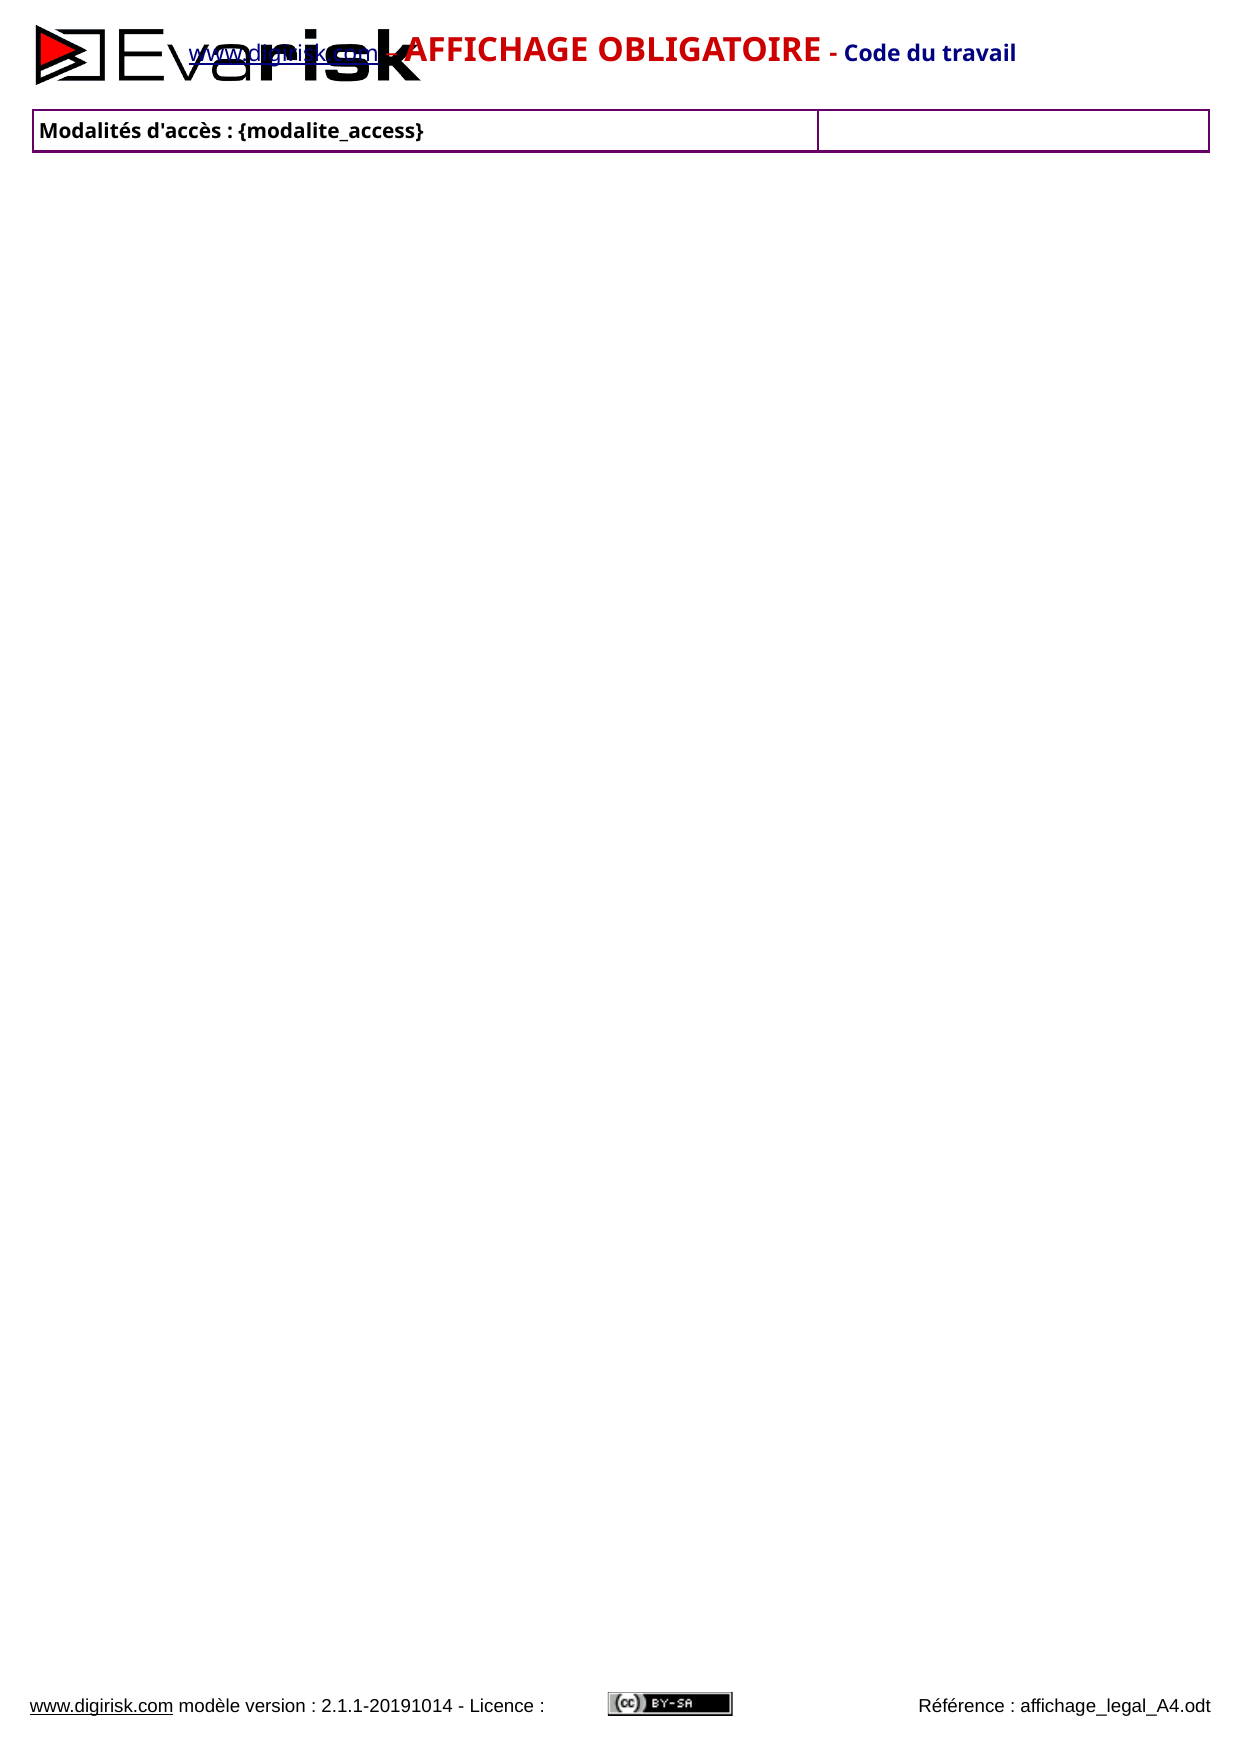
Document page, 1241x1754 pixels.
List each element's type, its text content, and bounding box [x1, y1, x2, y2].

table_header Modalités d'accès : {modalite_access} [34, 111, 817, 150]
picture [32, 17, 427, 91]
picture [607, 1692, 733, 1716]
table_header [819, 111, 1208, 150]
picture [413, 41, 418, 51]
